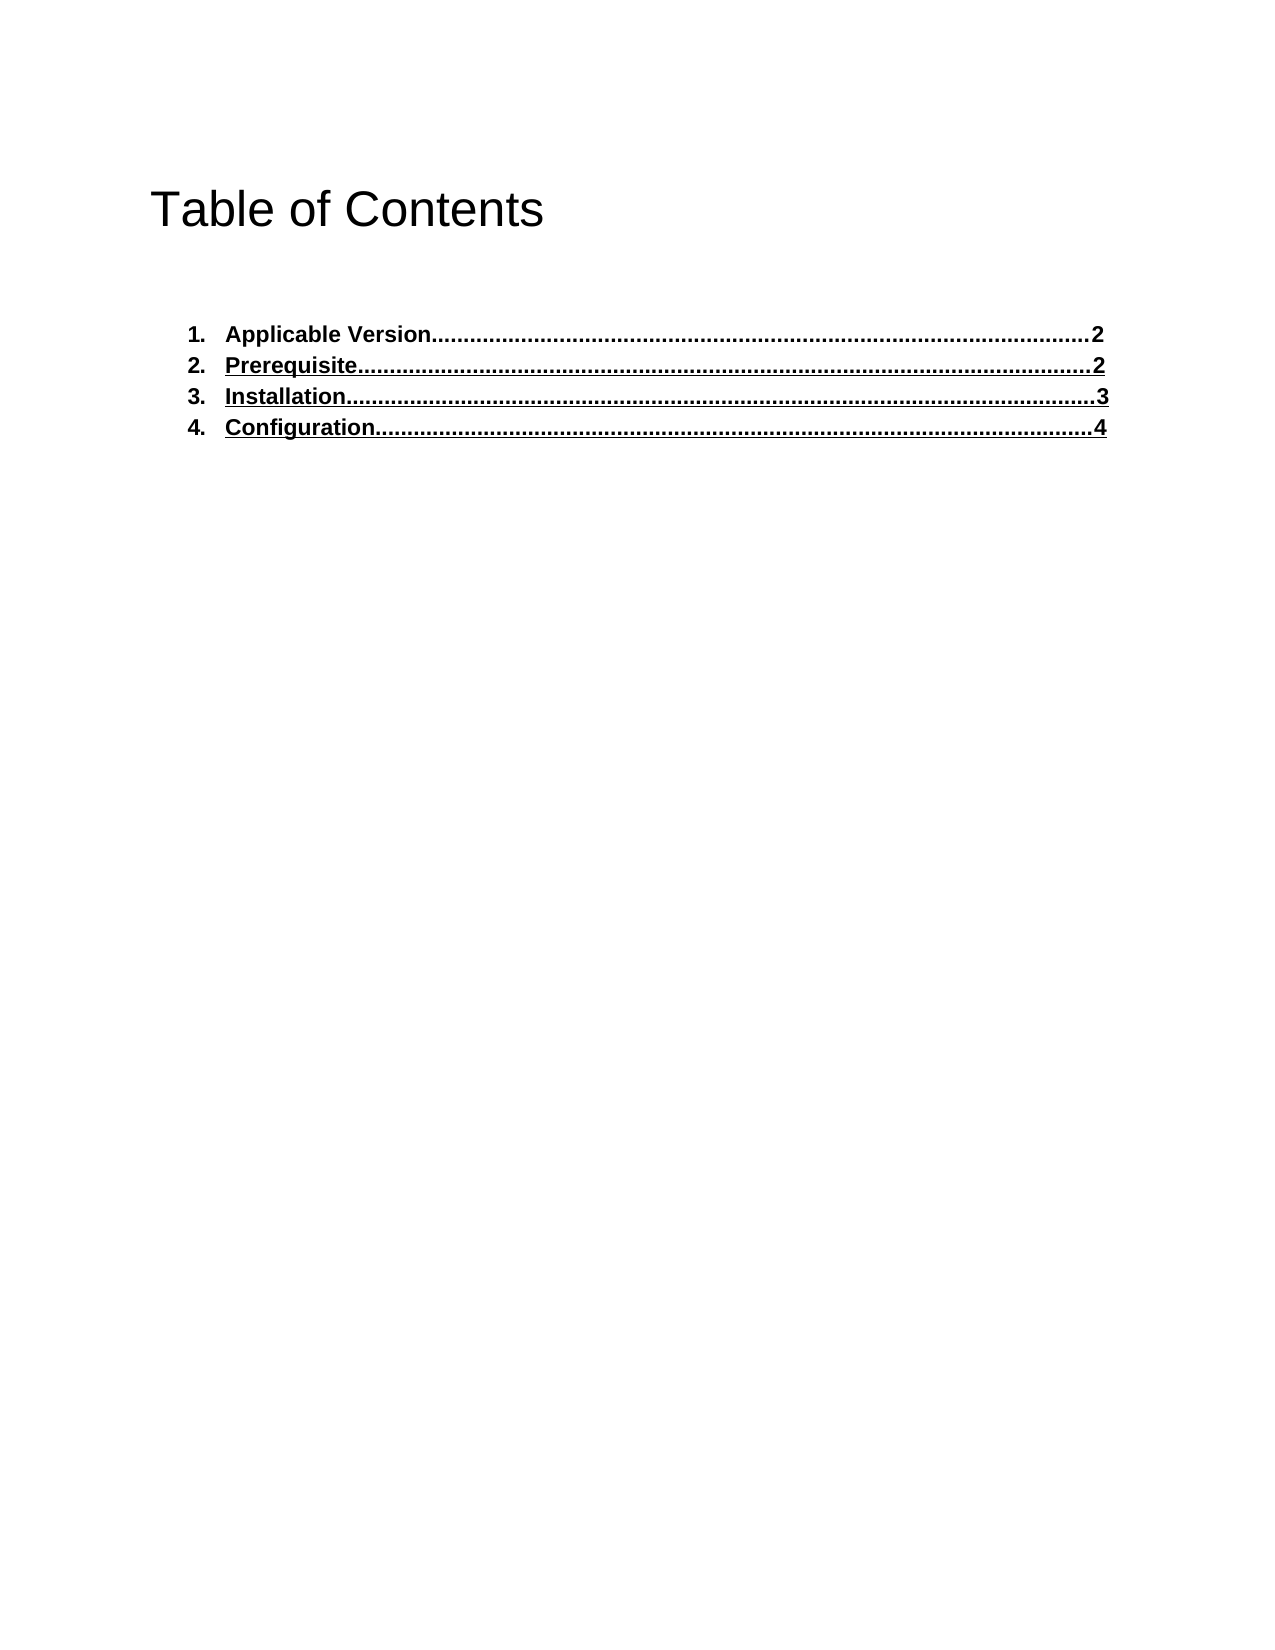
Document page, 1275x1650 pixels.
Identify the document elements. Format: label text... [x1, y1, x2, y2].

list Installation 3 [187, 383, 1121, 409]
list Applicable Version 2 [187, 321, 1121, 347]
list Configuration 4 [187, 414, 1121, 441]
text Table of Contents [150, 179, 1121, 237]
list Prerequisite 2 [187, 352, 1121, 378]
